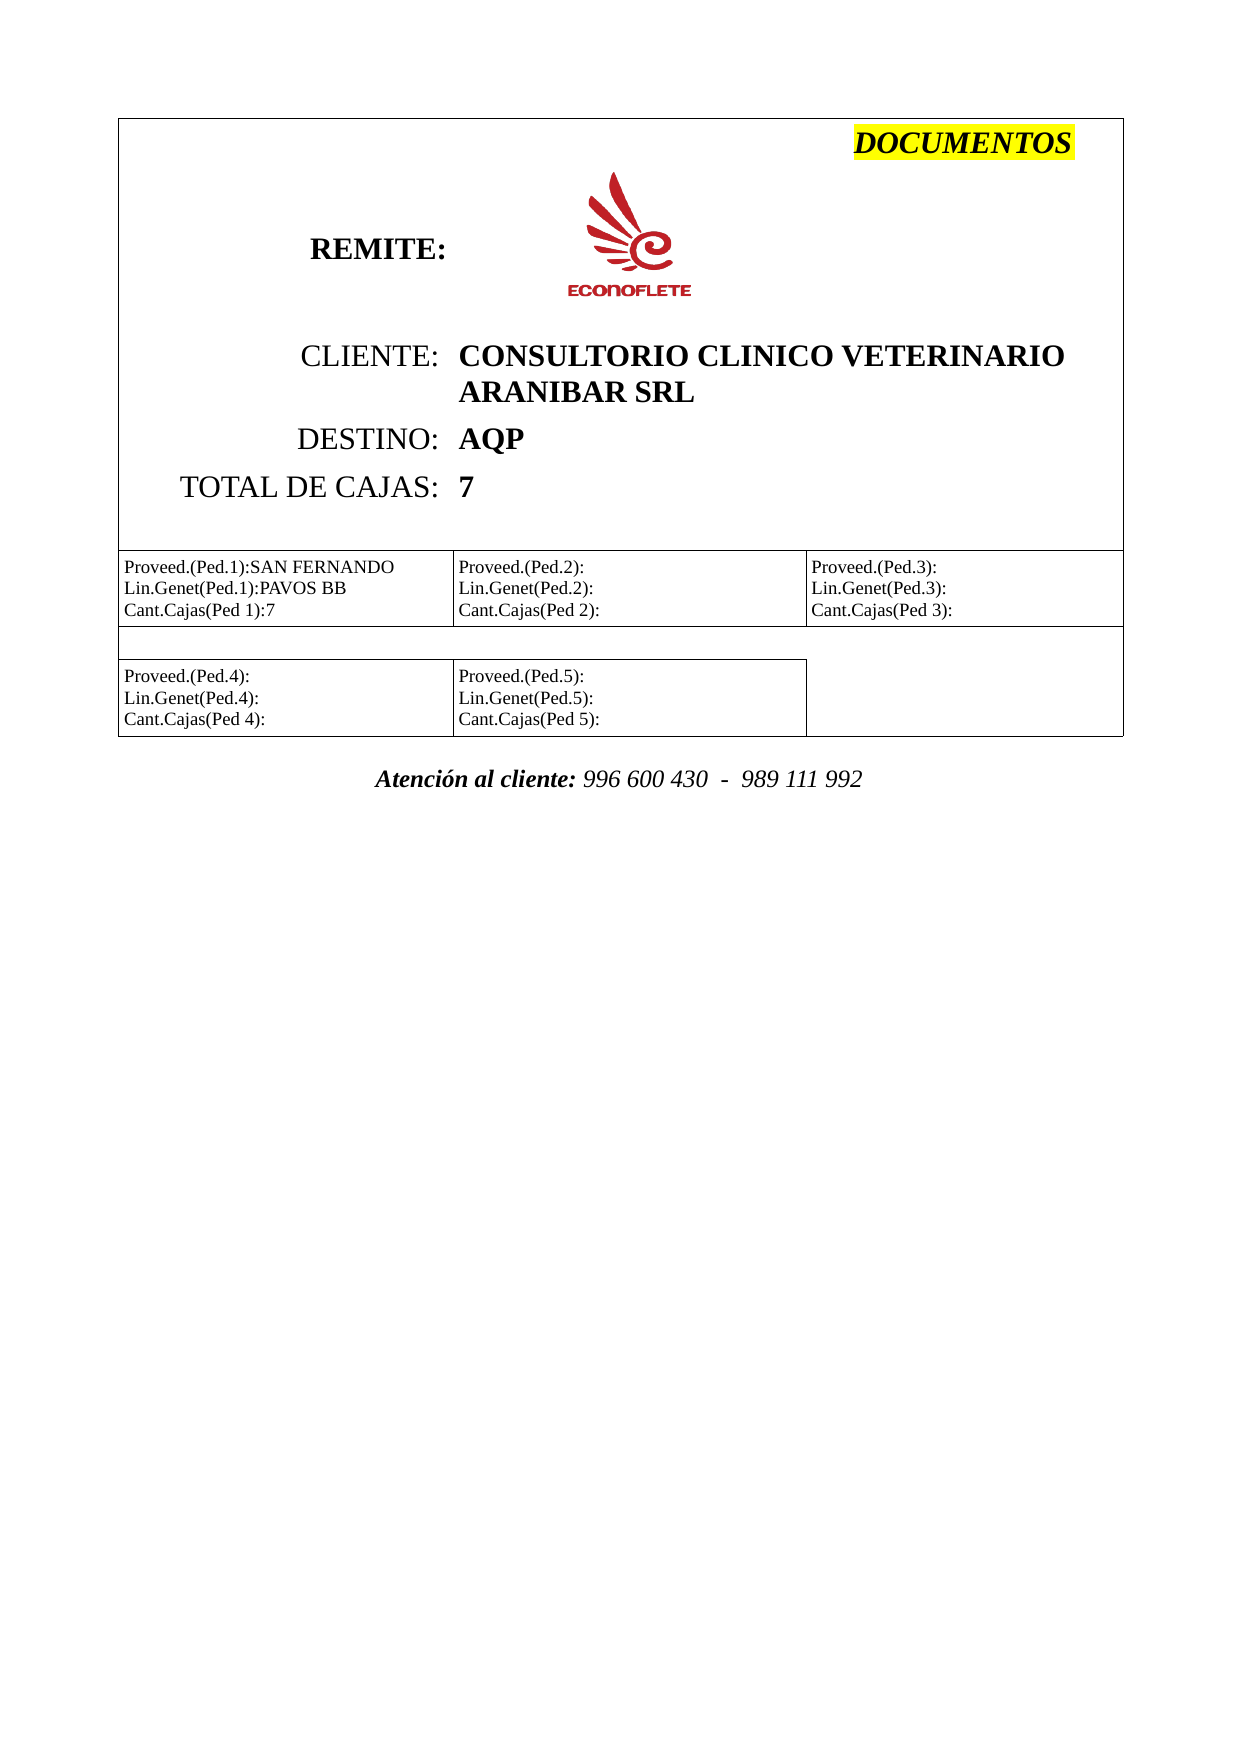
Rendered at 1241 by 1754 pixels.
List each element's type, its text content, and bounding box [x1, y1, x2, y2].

table_cell Proveed.(Ped.1):SAN FERNANDO Lin.Genet(Ped.1):PAVOS BB Cant.Cajas(Ped 1):7 [119, 551, 453, 626]
table_cell [806, 415, 1123, 462]
table_cell [453, 627, 806, 659]
table_cell Proveed.(Ped.4): Lin.Genet(Ped.4): Cant.Cajas(Ped 4): [119, 660, 453, 736]
table_cell REMITE: [119, 166, 453, 332]
picture [552, 171, 707, 297]
table_cell [807, 659, 1123, 736]
table_cell [119, 627, 453, 659]
table_header [119, 119, 453, 166]
table_cell CONSULTORIO CLINICO VETERINARIO ARANIBAR SRL [453, 332, 1123, 415]
table_cell DESTINO: [119, 415, 453, 462]
table_cell TOTAL DE CAJAS: [119, 462, 453, 510]
table_cell Proveed.(Ped.3): Lin.Genet(Ped.3): Cant.Cajas(Ped 3): [807, 551, 1123, 626]
table_cell AQP [453, 415, 806, 462]
table_cell Proveed.(Ped.5): Lin.Genet(Ped.5): Cant.Cajas(Ped 5): [454, 660, 806, 736]
table_cell 7 [453, 462, 1123, 510]
table_cell [806, 627, 1123, 659]
table_cell [119, 510, 453, 550]
table_header DOCUMENTOS [806, 119, 1123, 166]
table_cell Proveed.(Ped.2): Lin.Genet(Ped.2): Cant.Cajas(Ped 2): [454, 551, 806, 626]
table_cell [453, 510, 806, 550]
text Atención al cliente: 996 600 430 - 989 111 992 [118, 764, 1122, 793]
table_cell [453, 166, 806, 332]
table_header [453, 119, 806, 166]
table_cell [806, 166, 1123, 332]
table_cell CLIENTE: [119, 332, 453, 415]
table_cell [806, 510, 1123, 550]
